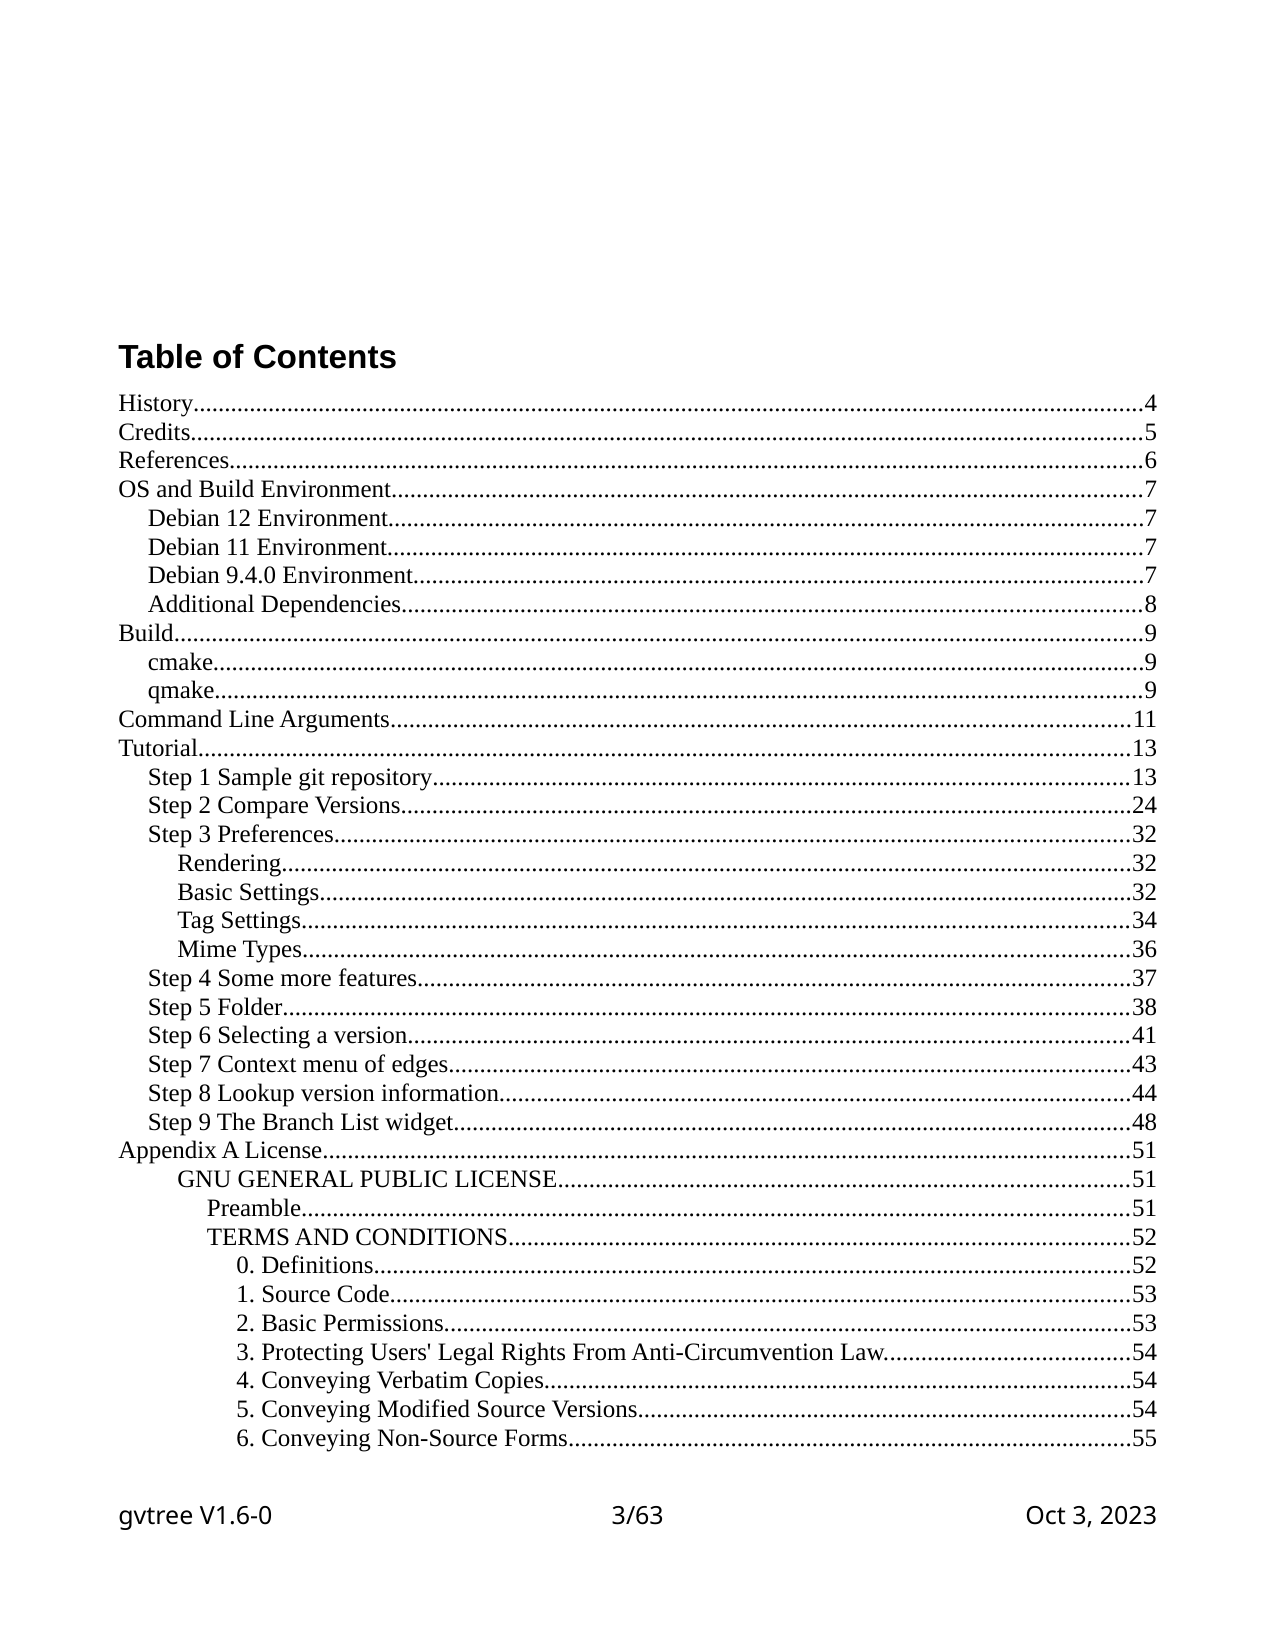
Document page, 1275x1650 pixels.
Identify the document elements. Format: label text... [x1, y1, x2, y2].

text Step 9 The Branch List widget 48 [148, 1107, 1157, 1135]
text Credits 5 [118, 417, 1157, 445]
text Step 6 Selecting a version 41 [148, 1020, 1157, 1049]
text Basic Settings 32 [177, 877, 1157, 905]
text 0. Definitions. 52 [236, 1250, 1157, 1279]
text Step 1 Sample git repository 13 [148, 762, 1157, 790]
text TERMS AND CONDITIONS 52 [207, 1222, 1157, 1250]
text 6. Conveying Non-Source Forms. 55 [236, 1423, 1157, 1452]
subtitle Table of Contents [118, 337, 1157, 375]
text Debian 12 Environment 7 [148, 503, 1157, 532]
text Appendix A License 51 [118, 1135, 1157, 1164]
text Step 4 Some more features 37 [148, 963, 1157, 992]
text Mime Types 36 [177, 934, 1157, 963]
text 3. Protecting Users' Legal Rights From Anti-Circumvention Law. 54 [236, 1337, 1157, 1365]
text Step 3 Preferences 32 [148, 819, 1157, 848]
text OS and Build Environment 7 [118, 474, 1157, 503]
text Step 8 Lookup version information 44 [148, 1078, 1157, 1107]
text 4. Conveying Verbatim Copies. 54 [236, 1365, 1157, 1394]
text Debian 9.4.0 Environment 7 [148, 560, 1157, 589]
text GNU GENERAL PUBLIC LICENSE 51 [177, 1164, 1157, 1193]
text Tutorial 13 [118, 733, 1157, 762]
text Rendering 32 [177, 848, 1157, 877]
text 1. Source Code. 53 [236, 1279, 1157, 1308]
text Step 5 Folder 38 [148, 992, 1157, 1020]
text Preamble 51 [207, 1193, 1157, 1222]
text Debian 11 Environment 7 [148, 532, 1157, 560]
text History 4 [118, 388, 1157, 417]
text 5. Conveying Modified Source Versions. 54 [236, 1394, 1157, 1423]
text Step 2 Compare Versions 24 [148, 790, 1157, 819]
text References 6 [118, 445, 1157, 474]
text 2. Basic Permissions. 53 [236, 1308, 1157, 1337]
text Tag Settings 34 [177, 905, 1157, 934]
text Step 7 Context menu of edges 43 [148, 1049, 1157, 1078]
text Build 9 [118, 618, 1157, 647]
text Command Line Arguments 11 [118, 704, 1157, 733]
text cmake 9 [148, 647, 1157, 675]
text Additional Dependencies 8 [148, 589, 1157, 618]
text qmake 9 [148, 675, 1157, 704]
